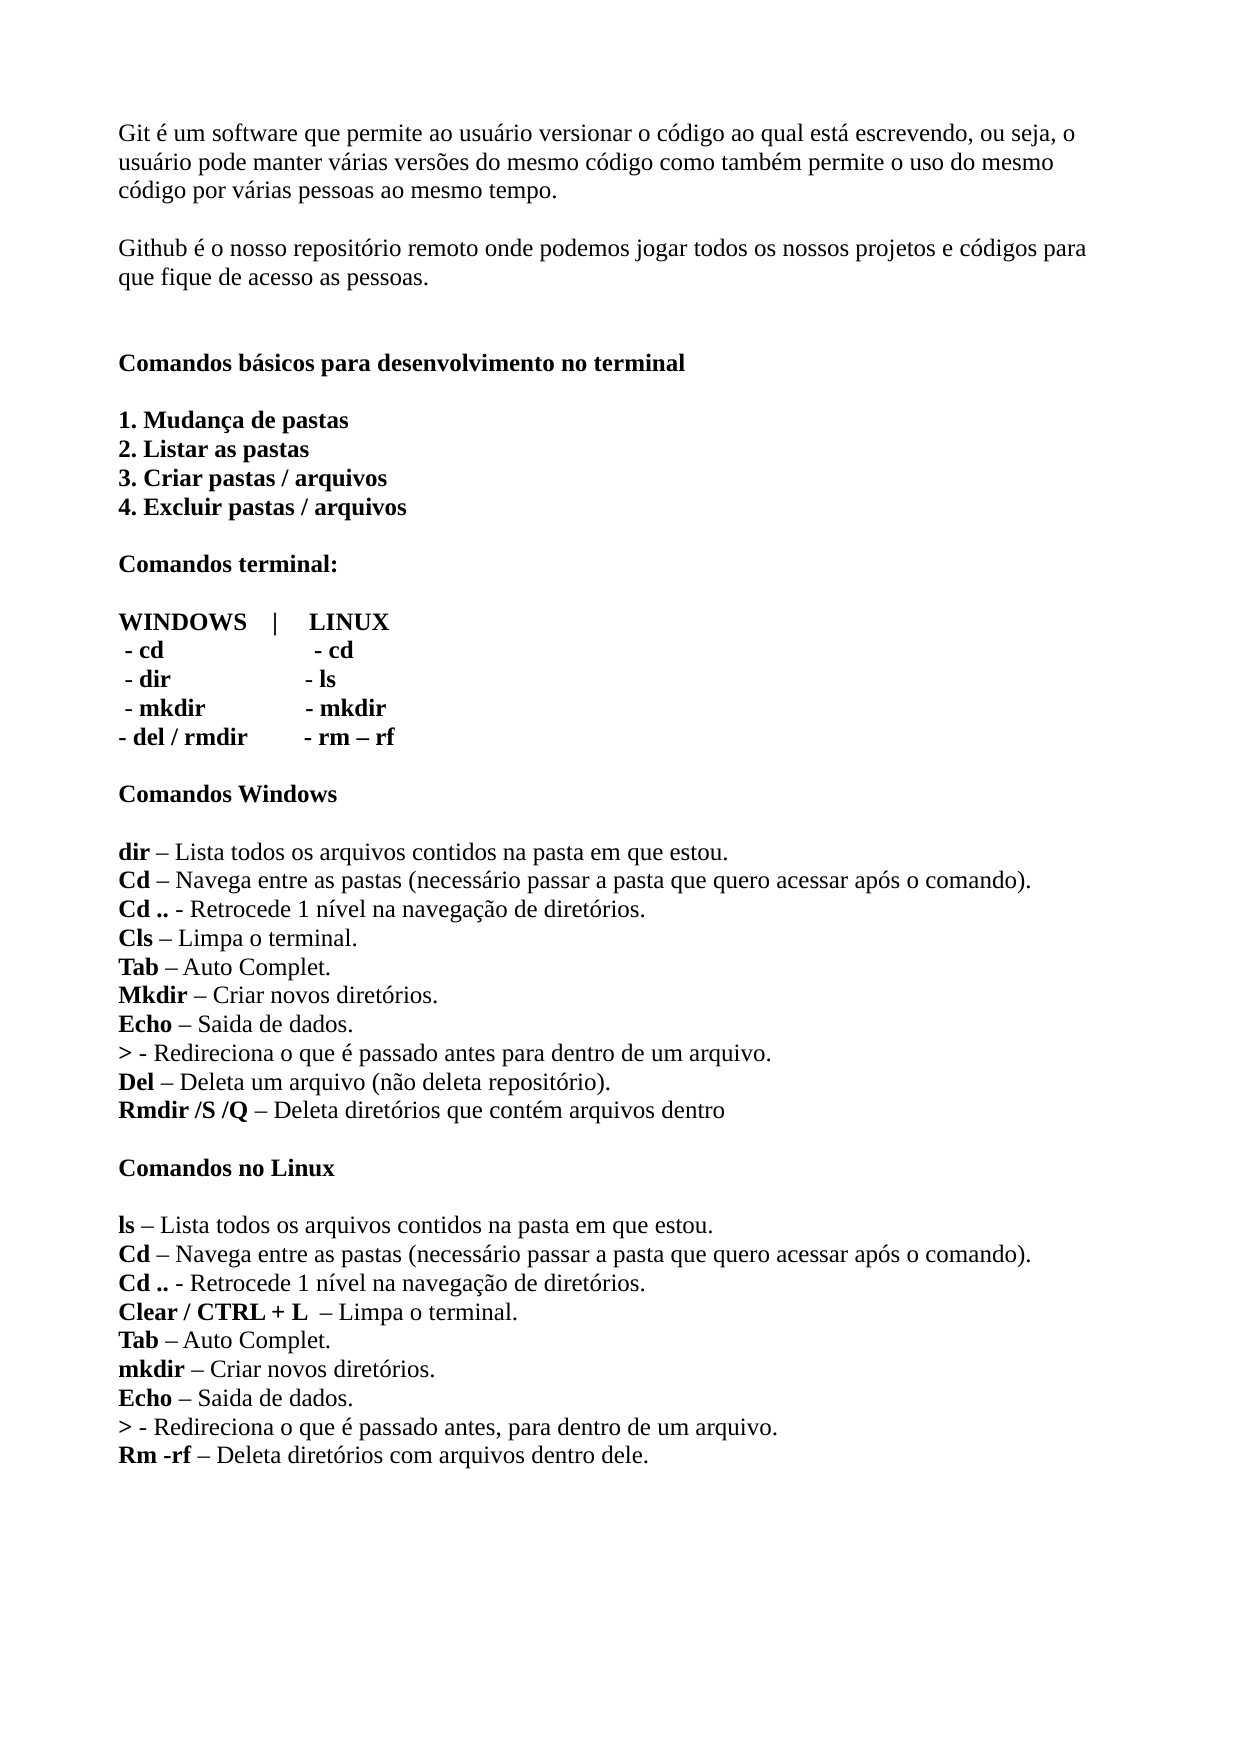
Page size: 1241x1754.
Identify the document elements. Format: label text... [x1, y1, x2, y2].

text 2. Listar as pastas [118, 434, 1122, 463]
text Rmdir /S /Q – Deleta diretórios que contém arquivos dentro [118, 1096, 1122, 1124]
text Cd – Navega entre as pastas (necessário passar a pasta que quero acessar após o comando). [118, 1239, 1122, 1268]
text Cls – Limpa o terminal. [118, 923, 1122, 952]
text Git é um software que permite ao usuário versionar o código ao qual está escrevendo, ou seja, o usuário pode manter várias versões do mesmo código como também permite o uso do mesmo código por várias pessoas ao mesmo tempo. [118, 118, 1122, 204]
text - dir - ls [118, 664, 1122, 693]
text Cd .. - Retrocede 1 nível na navegação de diretórios. [118, 894, 1122, 923]
text Mkdir – Criar novos diretórios. [118, 981, 1122, 1009]
text Github é o nosso repositório remoto onde podemos jogar todos os nossos projetos e códigos para que fique de acesso as pessoas. [118, 233, 1122, 291]
text ls – Lista todos os arquivos contidos na pasta em que estou. [118, 1211, 1122, 1239]
text Cd – Navega entre as pastas (necessário passar a pasta que quero acessar após o comando). [118, 866, 1122, 894]
text Del – Deleta um arquivo (não deleta repositório). [118, 1067, 1122, 1096]
text > - Redireciona o que é passado antes para dentro de um arquivo. [118, 1038, 1122, 1067]
text Echo – Saida de dados. [118, 1009, 1122, 1038]
text Comandos no Linux [118, 1153, 1122, 1182]
text Tab – Auto Complet. [118, 1326, 1122, 1354]
text dir – Lista todos os arquivos contidos na pasta em que estou. [118, 837, 1122, 866]
text mkdir – Criar novos diretórios. [118, 1354, 1122, 1383]
text Cd .. - Retrocede 1 nível na navegação de diretórios. [118, 1268, 1122, 1297]
text - mkdir - mkdir [118, 693, 1122, 722]
text 4. Excluir pastas / arquivos [118, 492, 1122, 521]
text Rm -rf – Deleta diretórios com arquivos dentro dele. [118, 1441, 1122, 1469]
text WINDOWS | LINUX [118, 607, 1122, 636]
text Clear / CTRL + L – Limpa o terminal. [118, 1297, 1122, 1326]
text Comandos básicos para desenvolvimento no terminal [118, 348, 1122, 377]
text Echo – Saida de dados. [118, 1383, 1122, 1412]
text Comandos terminal: [118, 549, 1122, 578]
text 1. Mudança de pastas [118, 406, 1122, 434]
text > - Redireciona o que é passado antes, para dentro de um arquivo. [118, 1412, 1122, 1441]
text Tab – Auto Complet. [118, 952, 1122, 981]
text - del / rmdir - rm – rf [118, 722, 1122, 751]
text 3. Criar pastas / arquivos [118, 463, 1122, 492]
text - cd - cd [118, 636, 1122, 664]
text Comandos Windows [118, 779, 1122, 808]
